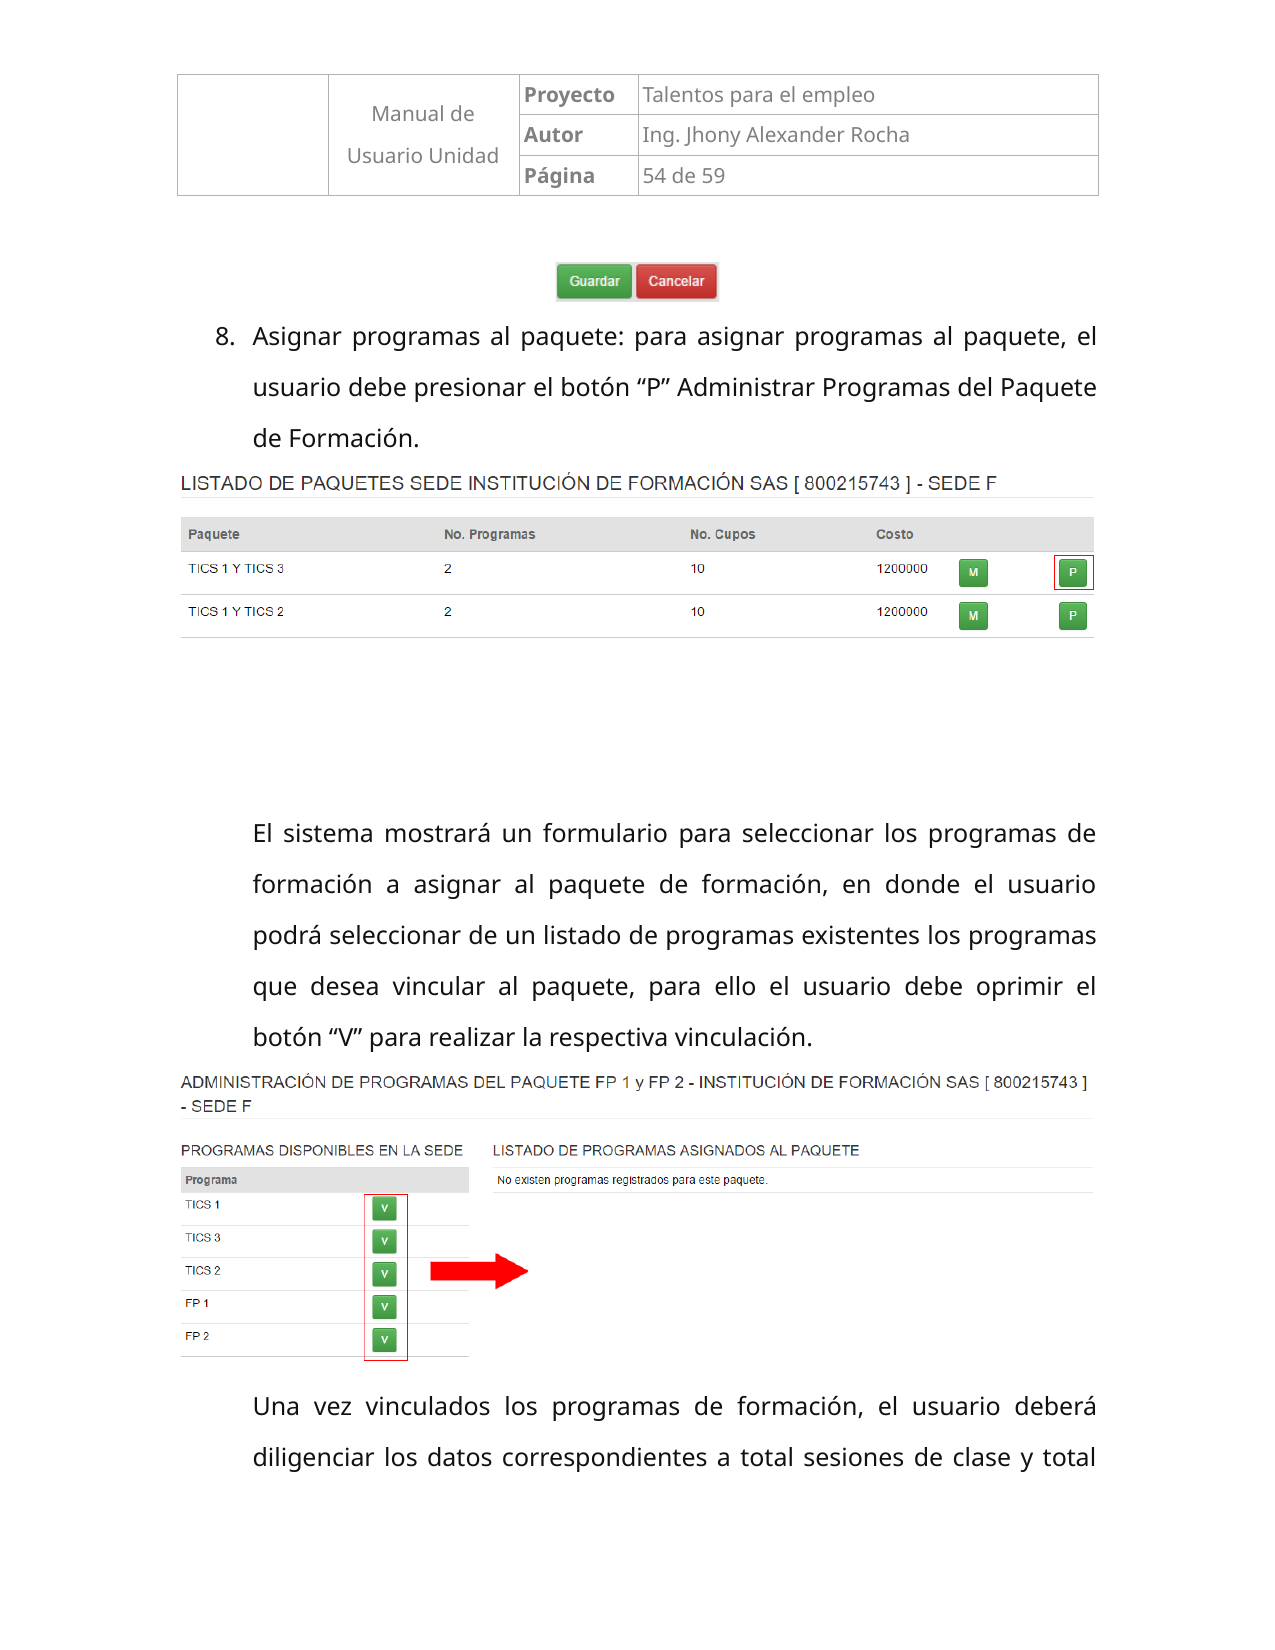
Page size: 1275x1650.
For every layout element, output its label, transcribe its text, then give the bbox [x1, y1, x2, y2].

list El sistema mostrará un formulario para seleccionar los programas de formación a asignar al paquete de formación, en donde el usuario podrá seleccionar de un listado de programas existentes los programas que desea vincular al paquete, para ello el usuario debe oprimir el botón “V” para realizar la respectiva vinculación. [215, 816, 1098, 1054]
picture [177, 1070, 1098, 1372]
list Una vez vinculados los programas de formación, el usuario deberá diligenciar los datos correspondientes a total sesiones de clase y total [215, 1372, 1098, 1473]
list Asignar programas al paquete: para asignar programas al paquete, el usuario debe presionar el botón “P” Administrar Programas del Paquete de Formación. [215, 262, 1098, 455]
picture [555, 262, 720, 302]
picture [177, 472, 1098, 646]
